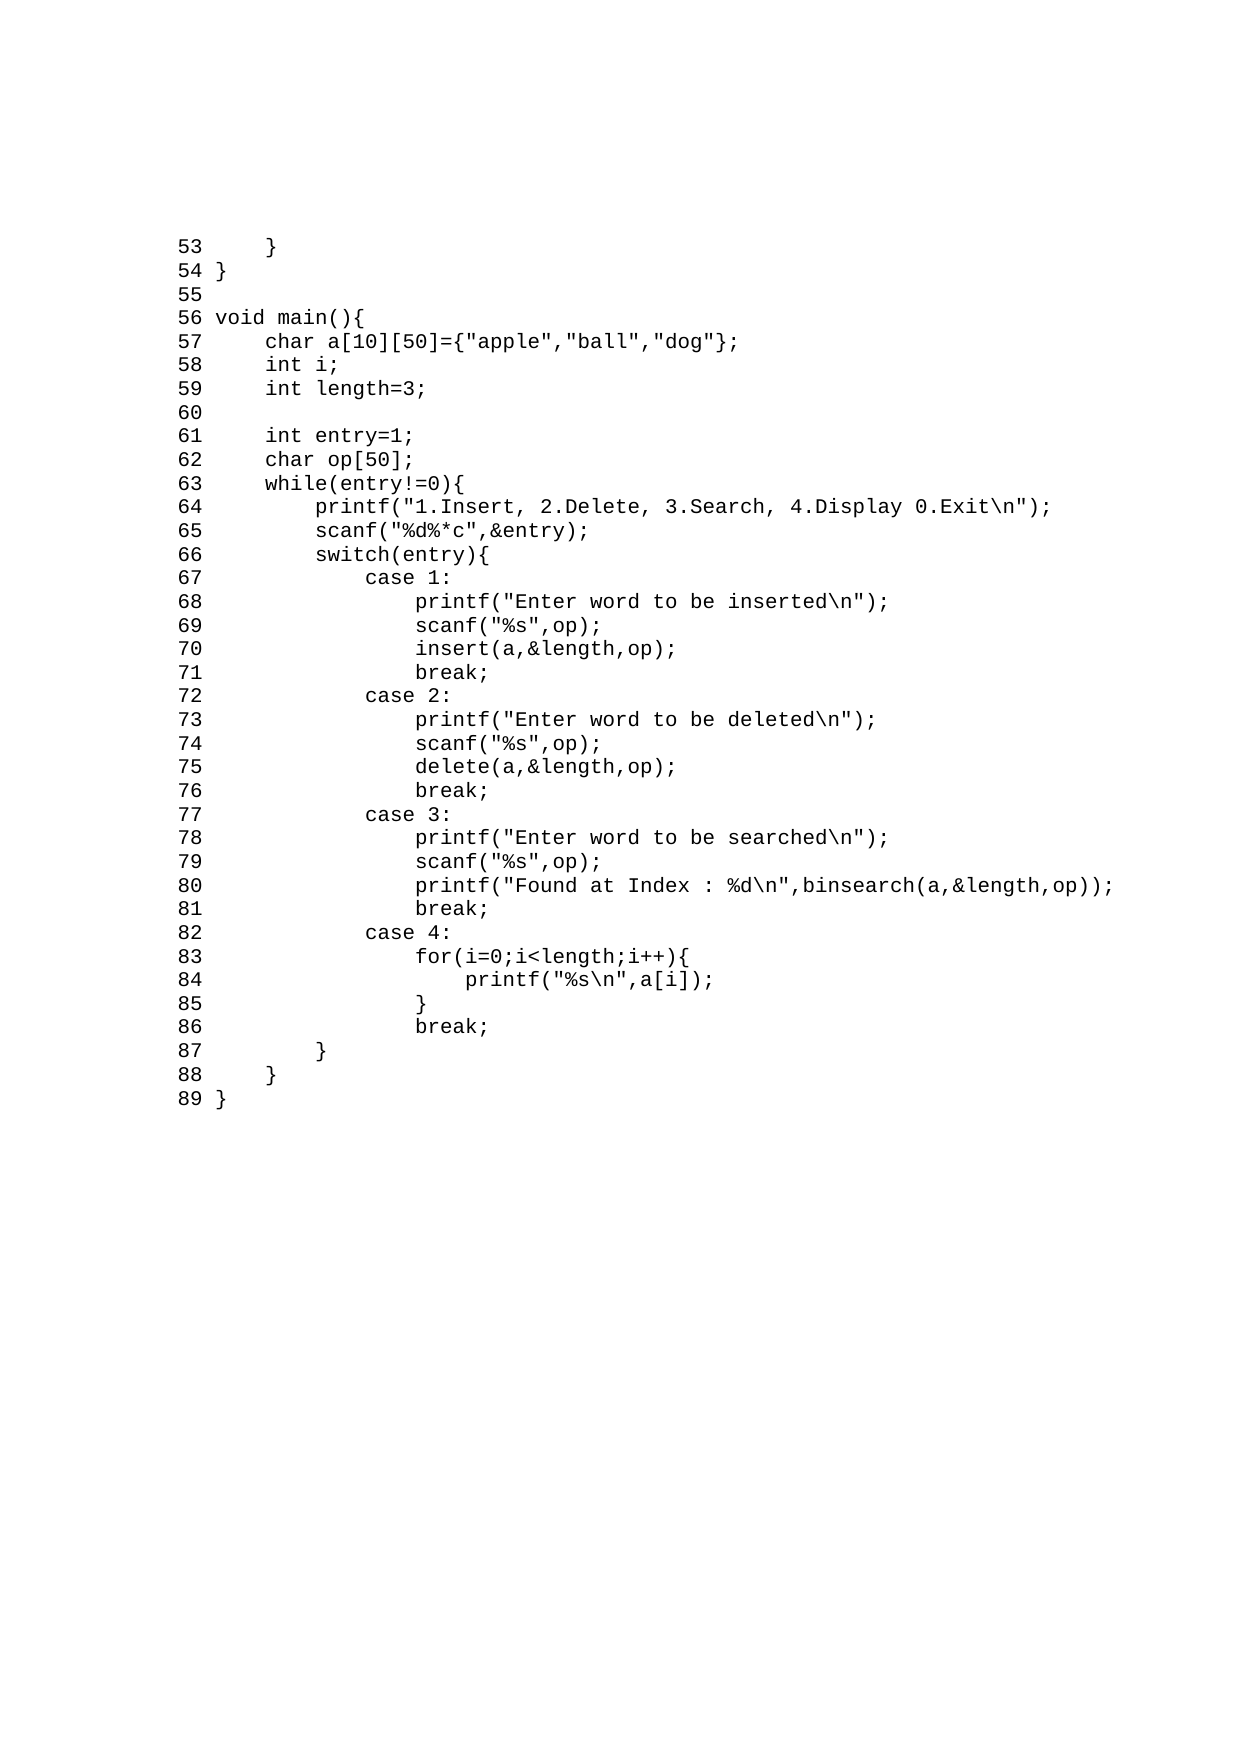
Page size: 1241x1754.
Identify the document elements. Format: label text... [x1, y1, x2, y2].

text 87 } [177, 1040, 1122, 1064]
text 55 [177, 283, 1122, 307]
text 53 } [177, 236, 1122, 260]
text 84 printf("%s\n",a[i]); [177, 969, 1122, 993]
text 77 case 3: [177, 804, 1122, 827]
text 81 break; [177, 898, 1122, 922]
text 85 } [177, 993, 1122, 1017]
text 54 } [177, 260, 1122, 283]
text 61 int entry=1; [177, 425, 1122, 449]
text 60 [177, 402, 1122, 425]
text 86 break; [177, 1017, 1122, 1040]
text 82 case 4: [177, 922, 1122, 946]
text 83 for(i=0;i<length;i++){ [177, 946, 1122, 969]
text 58 int i; [177, 354, 1122, 378]
text 56 void main(){ [177, 307, 1122, 331]
text 73 printf("Enter word to be deleted\n"); [177, 709, 1122, 733]
text 68 printf("Enter word to be inserted\n"); [177, 591, 1122, 614]
text 70 insert(a,&length,op); [177, 638, 1122, 662]
text 80 printf("Found at Index : %d\n",binsearch(a,&length,op)); [177, 875, 1122, 898]
text 72 case 2: [177, 686, 1122, 709]
text 76 break; [177, 780, 1122, 804]
text 89 } [177, 1087, 1122, 1111]
text 75 delete(a,&length,op); [177, 756, 1122, 780]
text 74 scanf("%s",op); [177, 733, 1122, 756]
text 79 scanf("%s",op); [177, 851, 1122, 875]
text 78 printf("Enter word to be searched\n"); [177, 827, 1122, 851]
text 69 scanf("%s",op); [177, 614, 1122, 638]
text 66 switch(entry){ [177, 544, 1122, 567]
text 63 while(entry!=0){ [177, 473, 1122, 496]
text 67 case 1: [177, 567, 1122, 591]
text 64 printf("1.Insert, 2.Delete, 3.Search, 4.Display 0.Exit\n"); [177, 496, 1122, 520]
text 88 } [177, 1064, 1122, 1087]
text 57 char a[10][50]={"apple","ball","dog"}; [177, 331, 1122, 354]
text 71 break; [177, 662, 1122, 686]
text 65 scanf("%d%*c",&entry); [177, 520, 1122, 544]
text 59 int length=3; [177, 378, 1122, 402]
text 62 char op[50]; [177, 449, 1122, 473]
